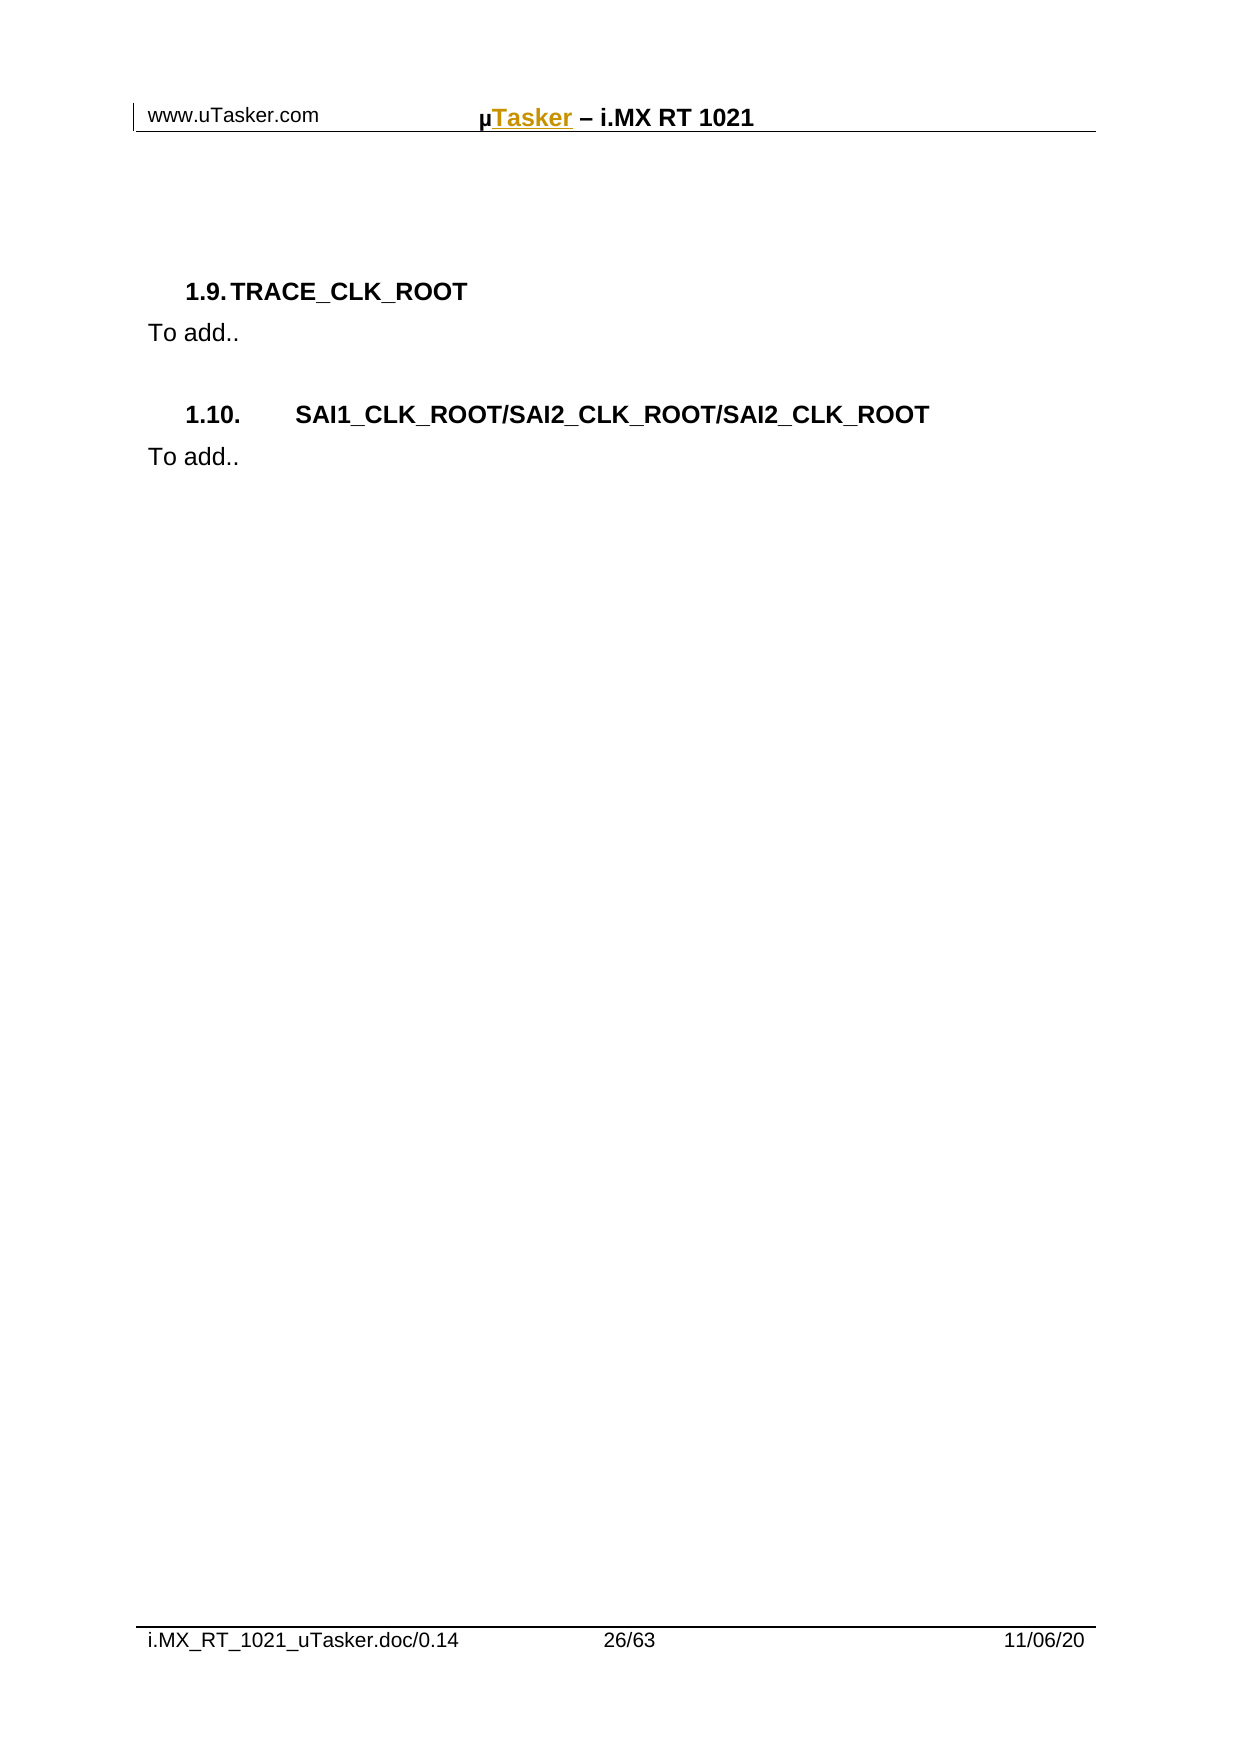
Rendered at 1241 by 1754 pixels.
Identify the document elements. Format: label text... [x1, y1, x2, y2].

subtitle SAI1_CLK_ROOT/SAI2_CLK_ROOT/SAI2_CLK_ROOT [185, 401, 1093, 429]
text To add.. [148, 318, 1093, 347]
text To add.. [148, 442, 1093, 471]
subtitle TRACE_CLK_ROOT [185, 277, 1093, 306]
